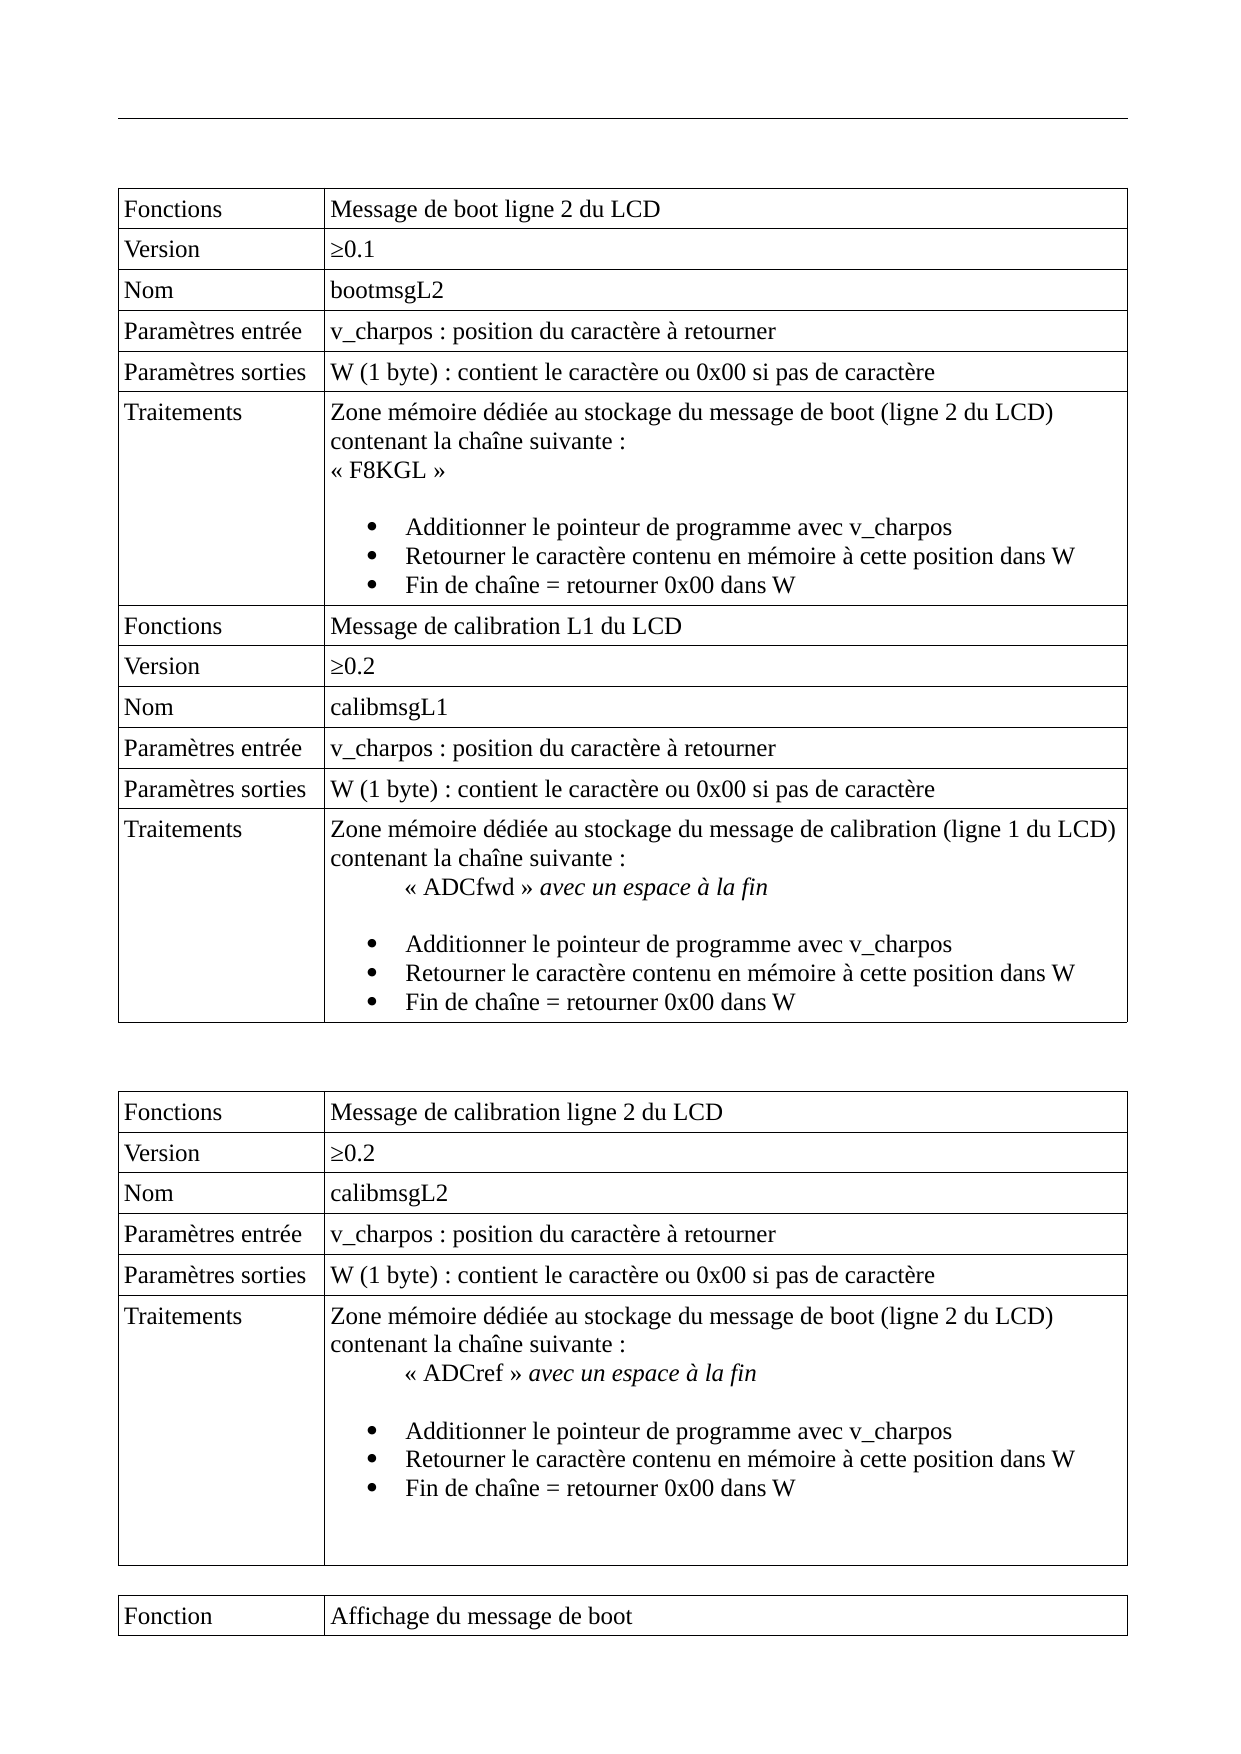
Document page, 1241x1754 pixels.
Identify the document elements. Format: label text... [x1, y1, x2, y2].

table_cell Paramètres entrée [119, 311, 324, 351]
table_cell Message de calibration ligne 2 du LCD [325, 1092, 1127, 1132]
table_header Affichage du message de boot [325, 1596, 1127, 1635]
table_cell Paramètres entrée [119, 728, 324, 767]
table_cell Traitements [119, 1296, 324, 1565]
table_cell W (1 byte) : contient le caractère ou 0x00 si pas de caractère [325, 769, 1127, 808]
table_cell Zone mémoire dédiée au stockage du message de boot (ligne 2 du LCD) contenant la chaîne suivante : « F8KGL » Additionner le pointeur de programme avec v_charpos Retourner le caractère contenu en mémoire à cette position dans W Fin de chaîne = retourner 0x00 dans W [325, 392, 1127, 604]
table_cell Traitements [119, 809, 324, 1021]
table_cell Paramètres sorties [119, 1255, 324, 1294]
table_cell Paramètres entrée [119, 1214, 324, 1254]
table_cell bootmsgL2 [325, 270, 1127, 310]
table_cell Version [119, 646, 324, 686]
table_cell Zone mémoire dédiée au stockage du message de boot (ligne 2 du LCD) contenant la chaîne suivante : « ADCref » avec un espace à la fin Additionner le pointeur de programme avec v_charpos Retourner le caractère contenu en mémoire à cette position dans W Fin de chaîne = retourner 0x00 dans W [325, 1296, 1127, 1565]
table_cell Version [119, 229, 324, 269]
table_cell Fonctions [119, 1092, 324, 1132]
table_cell Paramètres sorties [119, 769, 324, 808]
table_cell v_charpos : position du caractère à retourner [325, 311, 1127, 351]
table_cell W (1 byte) : contient le caractère ou 0x00 si pas de caractère [325, 1255, 1127, 1294]
table_cell Nom [119, 270, 324, 310]
table_cell Message de boot ligne 2 du LCD [325, 189, 1127, 228]
table_cell [118, 119, 1128, 188]
table_cell Zone mémoire dédiée au stockage du message de calibration (ligne 1 du LCD) contenant la chaîne suivante : « ADCfwd » avec un espace à la fin Additionner le pointeur de programme avec v_charpos Retourner le caractère contenu en mémoire à cette position dans W Fin de chaîne = retourner 0x00 dans W [325, 809, 1127, 1021]
table_cell Nom [119, 1173, 324, 1213]
table_cell Traitements [119, 392, 324, 604]
table_cell Nom [119, 687, 324, 727]
table_header Fonction [119, 1596, 324, 1635]
table_cell ≥0.2 [325, 646, 1127, 686]
table_cell Fonctions [119, 606, 324, 645]
table_cell W (1 byte) : contient le caractère ou 0x00 si pas de caractère [325, 352, 1127, 391]
table_cell ≥0.1 [325, 229, 1127, 269]
table_cell ≥0.2 [325, 1133, 1127, 1172]
table_cell Message de calibration L1 du LCD [325, 606, 1127, 645]
table_cell Version [119, 1133, 324, 1172]
table_cell Fonctions [119, 189, 324, 228]
table_cell [118, 1021, 1128, 1091]
table_cell calibmsgL2 [325, 1173, 1127, 1213]
table_cell calibmsgL1 [325, 687, 1127, 727]
table_cell Paramètres sorties [119, 352, 324, 391]
table_cell v_charpos : position du caractère à retourner [325, 728, 1127, 767]
table_cell v_charpos : position du caractère à retourner [325, 1214, 1127, 1254]
